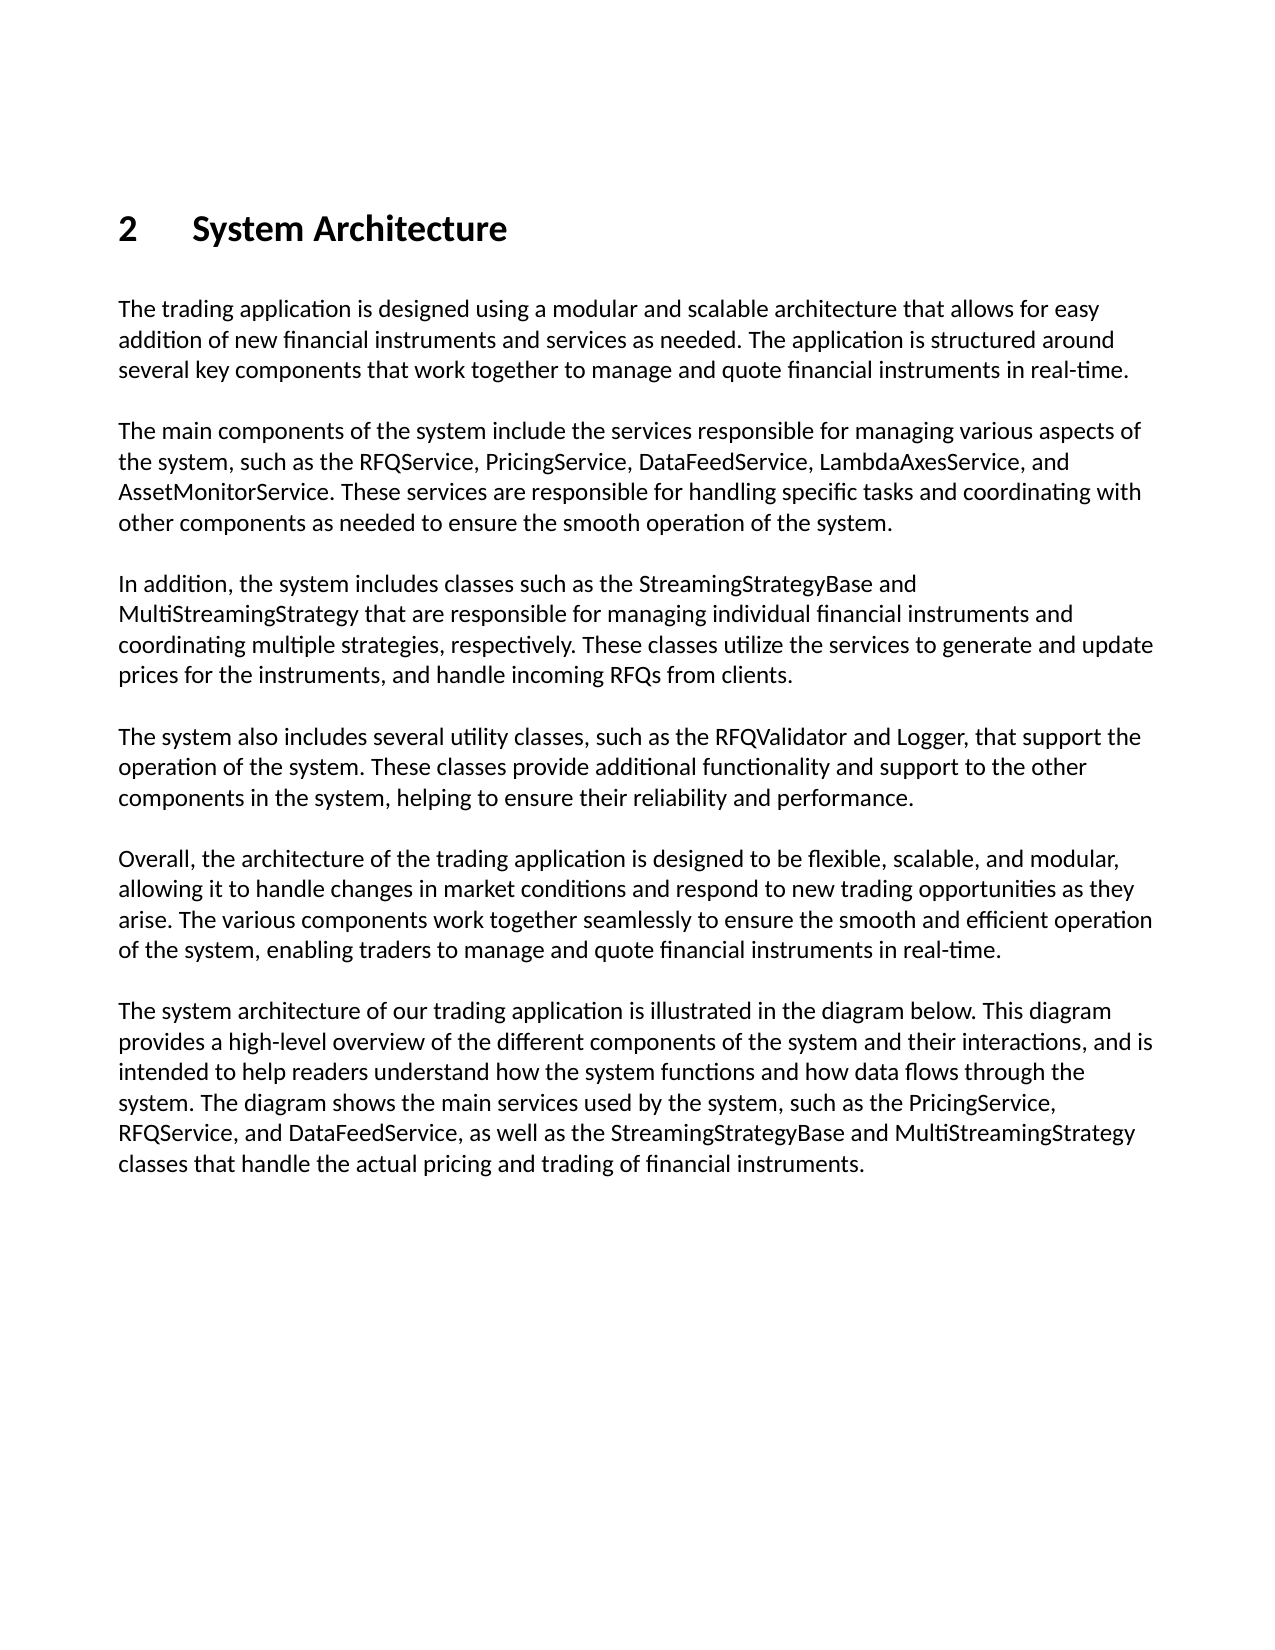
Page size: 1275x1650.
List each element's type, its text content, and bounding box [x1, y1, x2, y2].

text In addition, the system includes classes such as the StreamingStrategyBase and MultiStreamingStrategy that are responsible for managing individual financial instruments and coordinating multiple strategies, respectively. These classes utilize the services to generate and update prices for the instruments, and handle incoming RFQs from clients. [118, 568, 1157, 690]
text The main components of the system include the services responsible for managing various aspects of the system, such as the RFQService, PricingService, DataFeedService, LambdaAxesService, and AssetMonitorService. These services are responsible for handling specific tasks and coordinating with other components as needed to ensure the smooth operation of the system. [118, 416, 1157, 538]
text The system architecture of our trading application is illustrated in the diagram below. This diagram provides a high-level overview of the different components of the system and their interactions, and is intended to help readers understand how the system functions and how data flows through the system. The diagram shows the main services used by the system, such as the PricingService, RFQService, and DataFeedService, as well as the StreamingStrategyBase and MultiStreamingStrategy classes that handle the actual pricing and trading of financial instruments. [118, 995, 1157, 1178]
text Overall, the architecture of the trading application is designed to be flexible, scalable, and modular, allowing it to handle changes in market conditions and respond to new trading opportunities as they arise. The various components work together seamlessly to ensure the smooth and efficient operation of the system, enabling traders to manage and quote financial instruments in real-time. [118, 843, 1157, 965]
subtitle System Architecture [118, 204, 1157, 250]
text The system also includes several utility classes, such as the RFQValidator and Logger, that support the operation of the system. These classes provide additional functionality and support to the other components in the system, helping to ensure their reliability and performance. [118, 721, 1157, 812]
text The trading application is designed using a modular and scalable architecture that allows for easy addition of new financial instruments and services as needed. The application is structured around several key components that work together to manage and quote financial instruments in real-time. [118, 293, 1157, 385]
